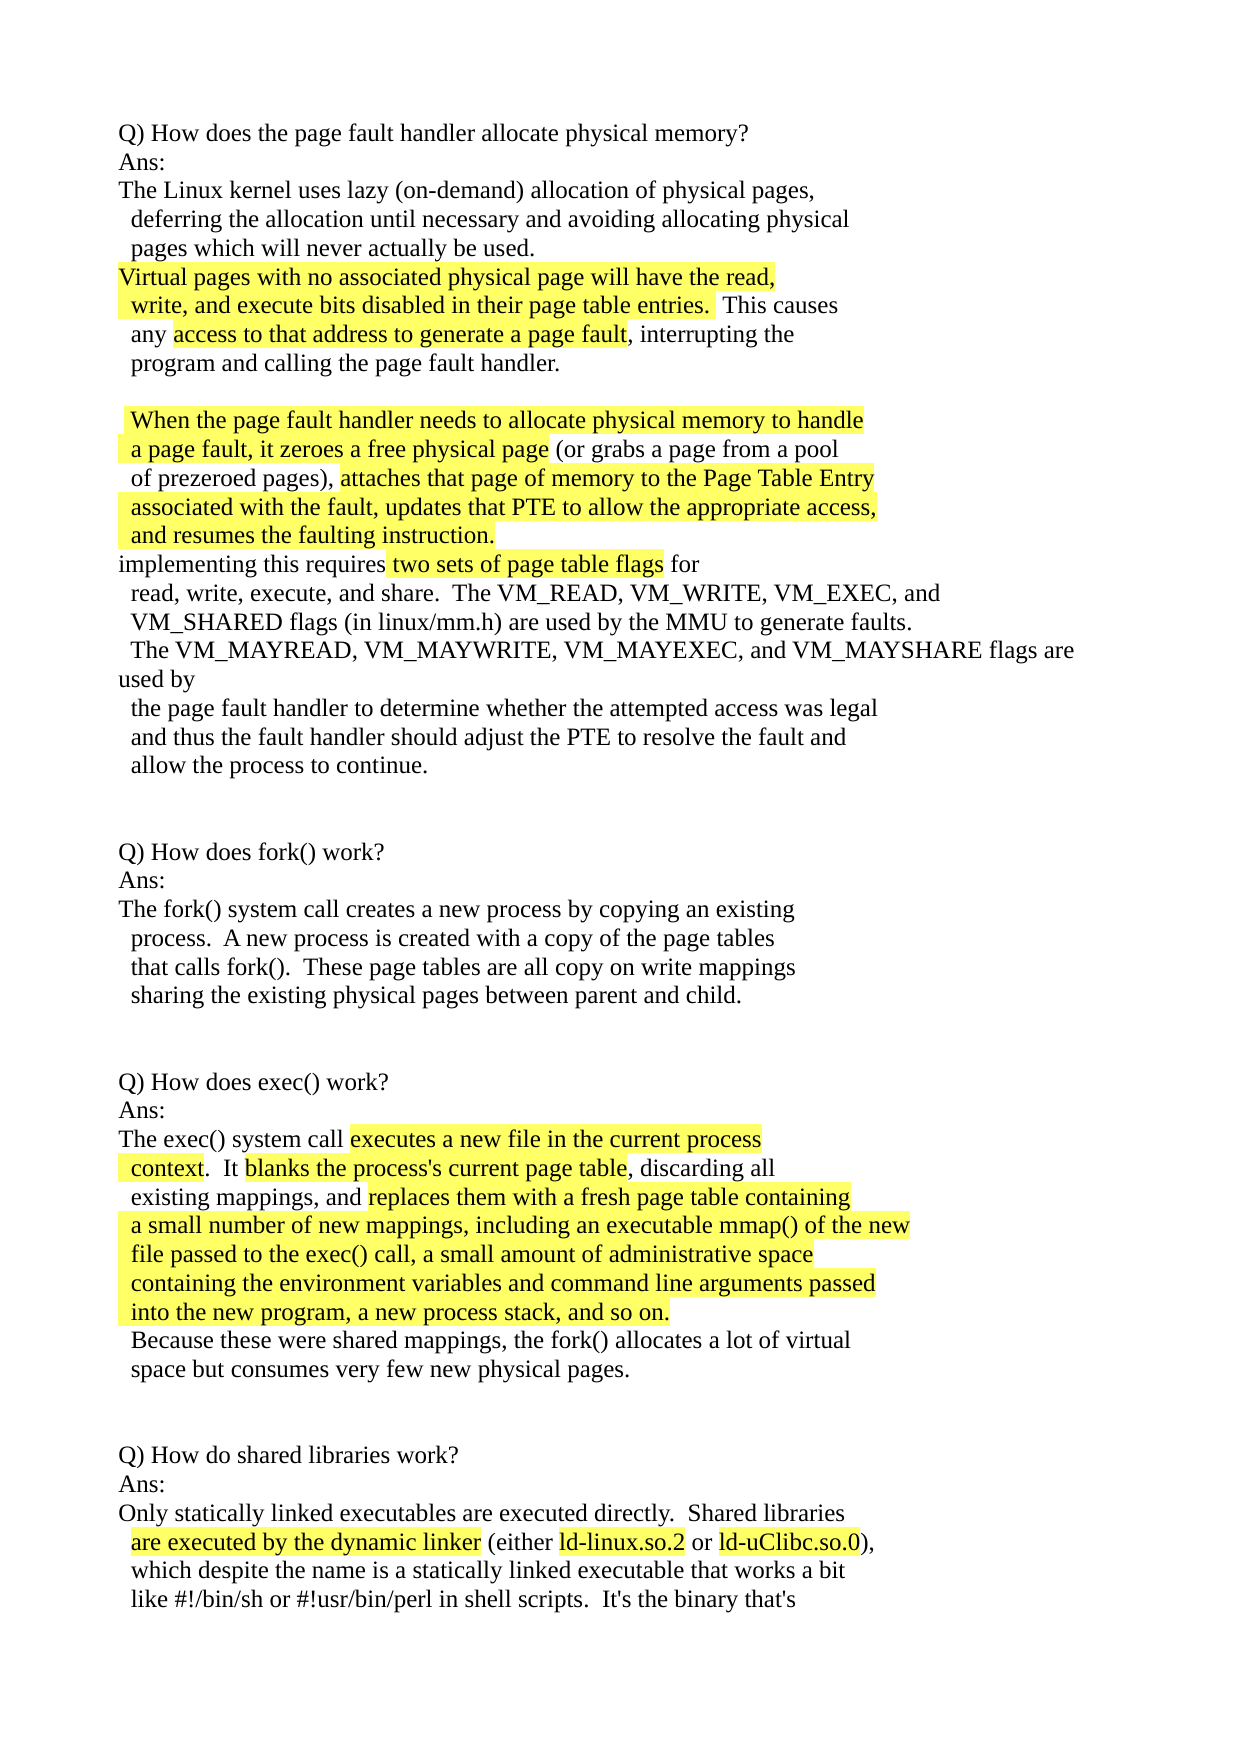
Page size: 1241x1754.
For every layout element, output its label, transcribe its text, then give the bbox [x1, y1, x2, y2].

text process. A new process is created with a copy of the page tables [118, 923, 1122, 952]
text into the new program, a new process stack, and so on. [118, 1297, 1122, 1326]
text a page fault, it zeroes a free physical page (or grabs a page from a pool [118, 434, 1122, 463]
text pages which will never actually be used. [118, 233, 1122, 262]
text of prezeroed pages), attaches that page of memory to the Page Table Entry [118, 463, 1122, 492]
text program and calling the page fault handler. [118, 348, 1122, 377]
text file passed to the exec() call, a small amount of administrative space [118, 1239, 1122, 1268]
text Virtual pages with no associated physical page will have the read, [118, 262, 1122, 291]
text are executed by the dynamic linker (either ld-linux.so.2 or ld-uClibc.so.0), [118, 1527, 1122, 1556]
text allow the process to continue. [118, 751, 1122, 779]
text Because these were shared mappings, the fork() allocates a lot of virtual [118, 1326, 1122, 1354]
text space but consumes very few new physical pages. [118, 1354, 1122, 1383]
text Only statically linked executables are executed directly. Shared libraries [118, 1498, 1122, 1527]
text Q) How does the page fault handler allocate physical memory? [118, 118, 1122, 147]
text write, and execute bits disabled in their page table entries. This causes [118, 291, 1122, 319]
text Ans: [118, 1469, 1122, 1498]
text and resumes the faulting instruction. [118, 521, 1122, 549]
text Q) How does fork() work? [118, 837, 1122, 866]
text any access to that address to generate a page fault, interrupting the [118, 319, 1122, 348]
text that calls fork(). These page tables are all copy on write mappings [118, 952, 1122, 981]
text Ans: [118, 1096, 1122, 1124]
text sharing the existing physical pages between parent and child. [118, 981, 1122, 1009]
text deferring the allocation until necessary and avoiding allocating physical [118, 204, 1122, 233]
text context. It blanks the process's current page table, discarding all [118, 1153, 1122, 1182]
text existing mappings, and replaces them with a fresh page table containing [118, 1182, 1122, 1211]
text the page fault handler to determine whether the attempted access was legal [118, 693, 1122, 722]
text Q) How does exec() work? [118, 1067, 1122, 1096]
text The Linux kernel uses lazy (on-demand) allocation of physical pages, [118, 176, 1122, 204]
text like #!/bin/sh or #!usr/bin/perl in shell scripts. It's the binary that's [118, 1584, 1122, 1613]
text The VM_MAYREAD, VM_MAYWRITE, VM_MAYEXEC, and VM_MAYSHARE flags are used by [118, 636, 1122, 693]
text and thus the fault handler should adjust the PTE to resolve the fault and [118, 722, 1122, 751]
text The fork() system call creates a new process by copying an existing [118, 894, 1122, 923]
text associated with the fault, updates that PTE to allow the appropriate access, [118, 492, 1122, 521]
text containing the environment variables and command line arguments passed [118, 1268, 1122, 1297]
text When the page fault handler needs to allocate physical memory to handle [118, 406, 1122, 434]
text The exec() system call executes a new file in the current process [118, 1124, 1122, 1153]
text Q) How do shared libraries work? [118, 1441, 1122, 1469]
text implementing this requires two sets of page table flags for [118, 549, 1122, 578]
text Ans: [118, 866, 1122, 894]
text a small number of new mappings, including an executable mmap() of the new [118, 1211, 1122, 1239]
text read, write, execute, and share. The VM_READ, VM_WRITE, VM_EXEC, and [118, 578, 1122, 607]
text which despite the name is a statically linked executable that works a bit [118, 1556, 1122, 1584]
text Ans: [118, 147, 1122, 176]
text VM_SHARED flags (in linux/mm.h) are used by the MMU to generate faults. [118, 607, 1122, 636]
